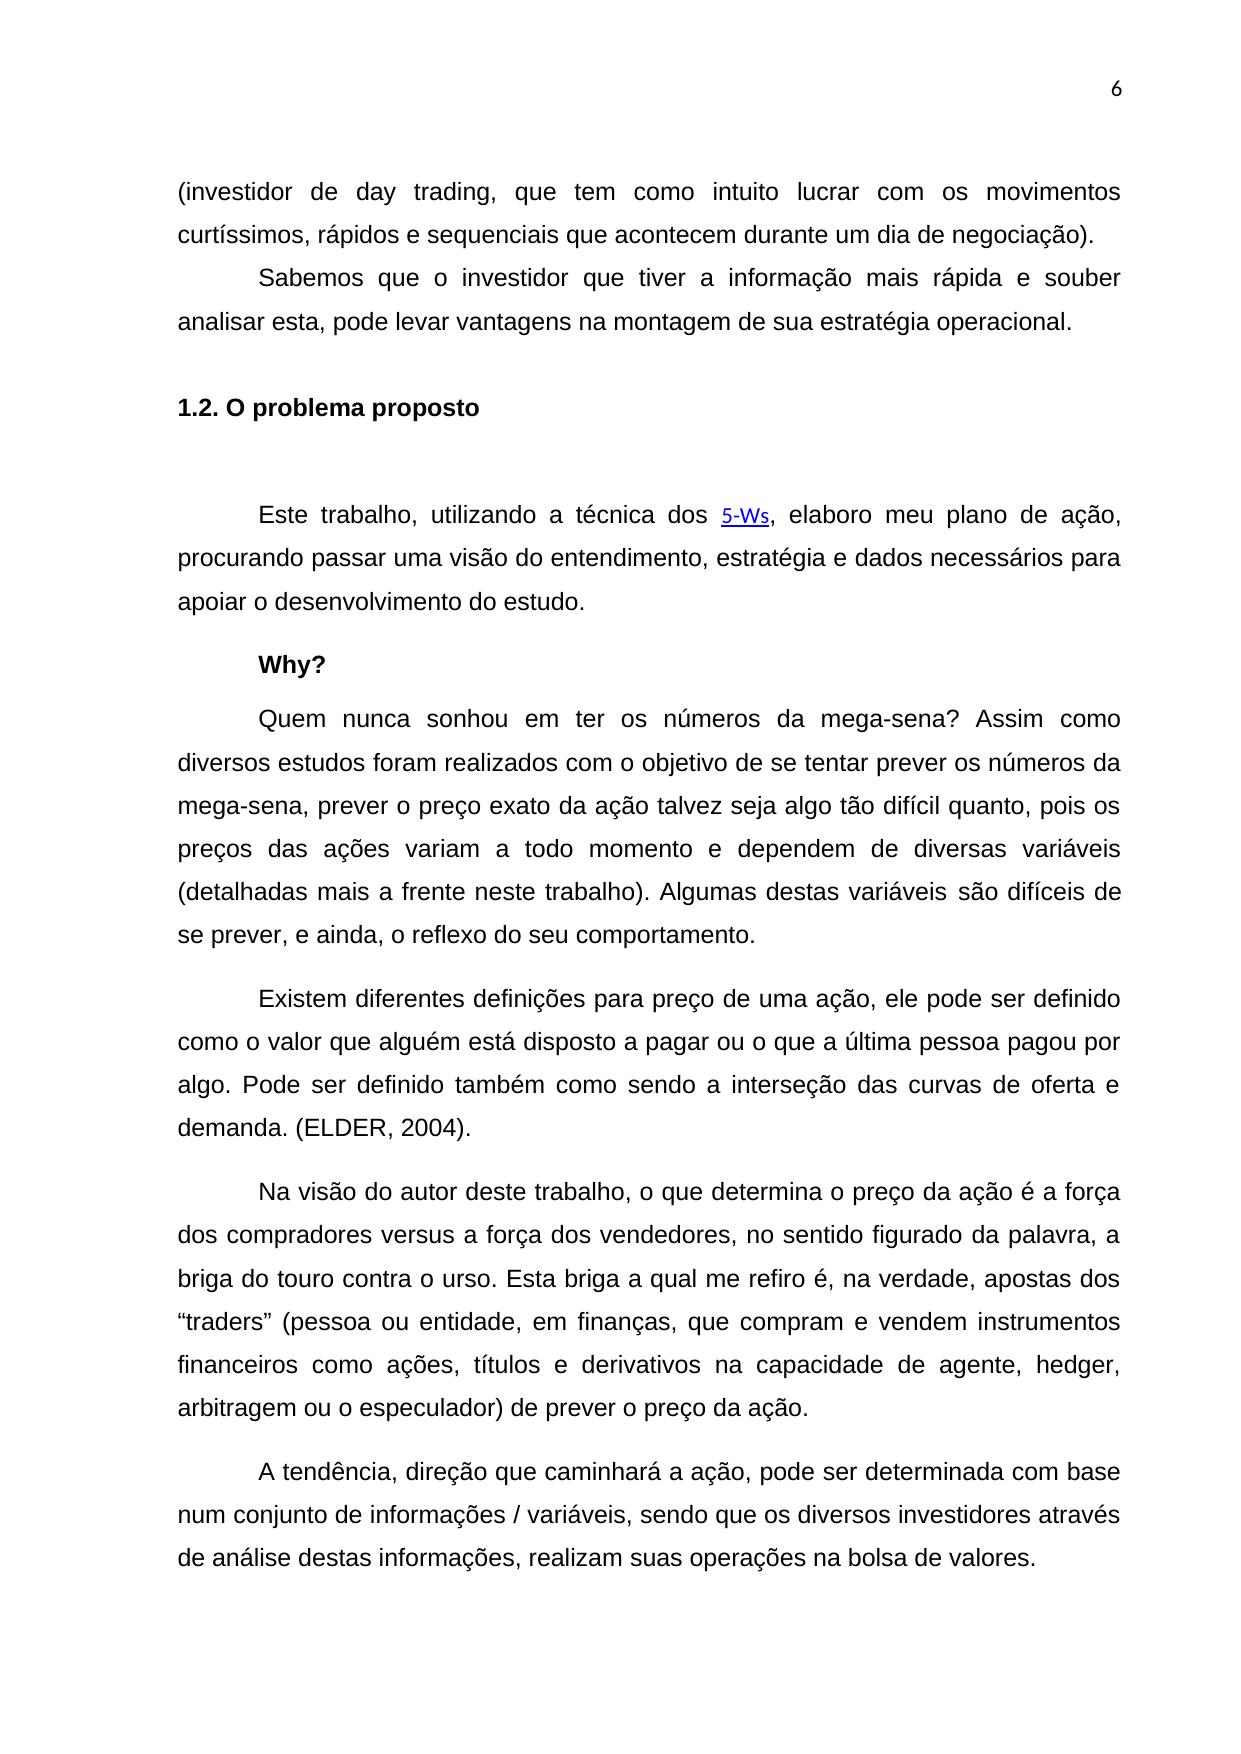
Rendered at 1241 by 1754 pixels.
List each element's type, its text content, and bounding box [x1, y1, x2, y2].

text A tendência, direção que caminhará a ação, pode ser determinada com base num conjunto de informações / variáveis, sendo que os diversos investidores através de análise destas informações, realizam suas operações na bolsa de valores. [177, 1457, 1122, 1572]
subtitle 1.2. O problema proposto [177, 393, 1122, 422]
text Este trabalho, utilizando a técnica dos 5-Ws, elaboro meu plano de ação, procurando passar uma visão do entendimento, estratégia e dados necessários para apoiar o desenvolvimento do estudo. [177, 500, 1122, 615]
text Why? [177, 651, 1122, 679]
text Sabemos que o investidor que tiver a informação mais rápida e souber analisar esta, pode levar vantagens na montagem de sua estratégia operacional. [177, 263, 1122, 335]
text Na visão do autor deste trabalho, o que determina o preço da ação é a força dos compradores versus a força dos vendedores, no sentido figurado da palavra, a briga do touro contra o urso. Esta briga a qual me refiro é, na verdade, apostas dos “traders” (pessoa ou entidade, em finanças, que compram e vendem instrumentos financeiros como ações, títulos e derivativos na capacidade de agente, hedger, arbitragem ou o especulador) de prever o preço da ação. [177, 1177, 1122, 1422]
text Quem nunca sonhou em ter os números da mega-sena? Assim como diversos estudos foram realizados com o objetivo de se tentar prever os números da mega-sena, prever o preço exato da ação talvez seja algo tão difícil quanto, pois os preços das ações variam a todo momento e dependem de diversas variáveis (detalhadas mais a frente neste trabalho). Algumas destas variáveis são difíceis de se prever, e ainda, o reflexo do seu comportamento. [177, 704, 1122, 949]
text Existem diferentes definições para preço de uma ação, ele pode ser definido como o valor que alguém está disposto a pagar ou o que a última pessoa pagou por algo. Pode ser definido também como sendo a interseção das curvas de oferta e demanda. (ELDER, 2004). [177, 984, 1122, 1142]
text (investidor de day trading, que tem como intuito lucrar com os movimentos curtíssimos, rápidos e sequenciais que acontecem durante um dia de negociação). [177, 177, 1122, 249]
